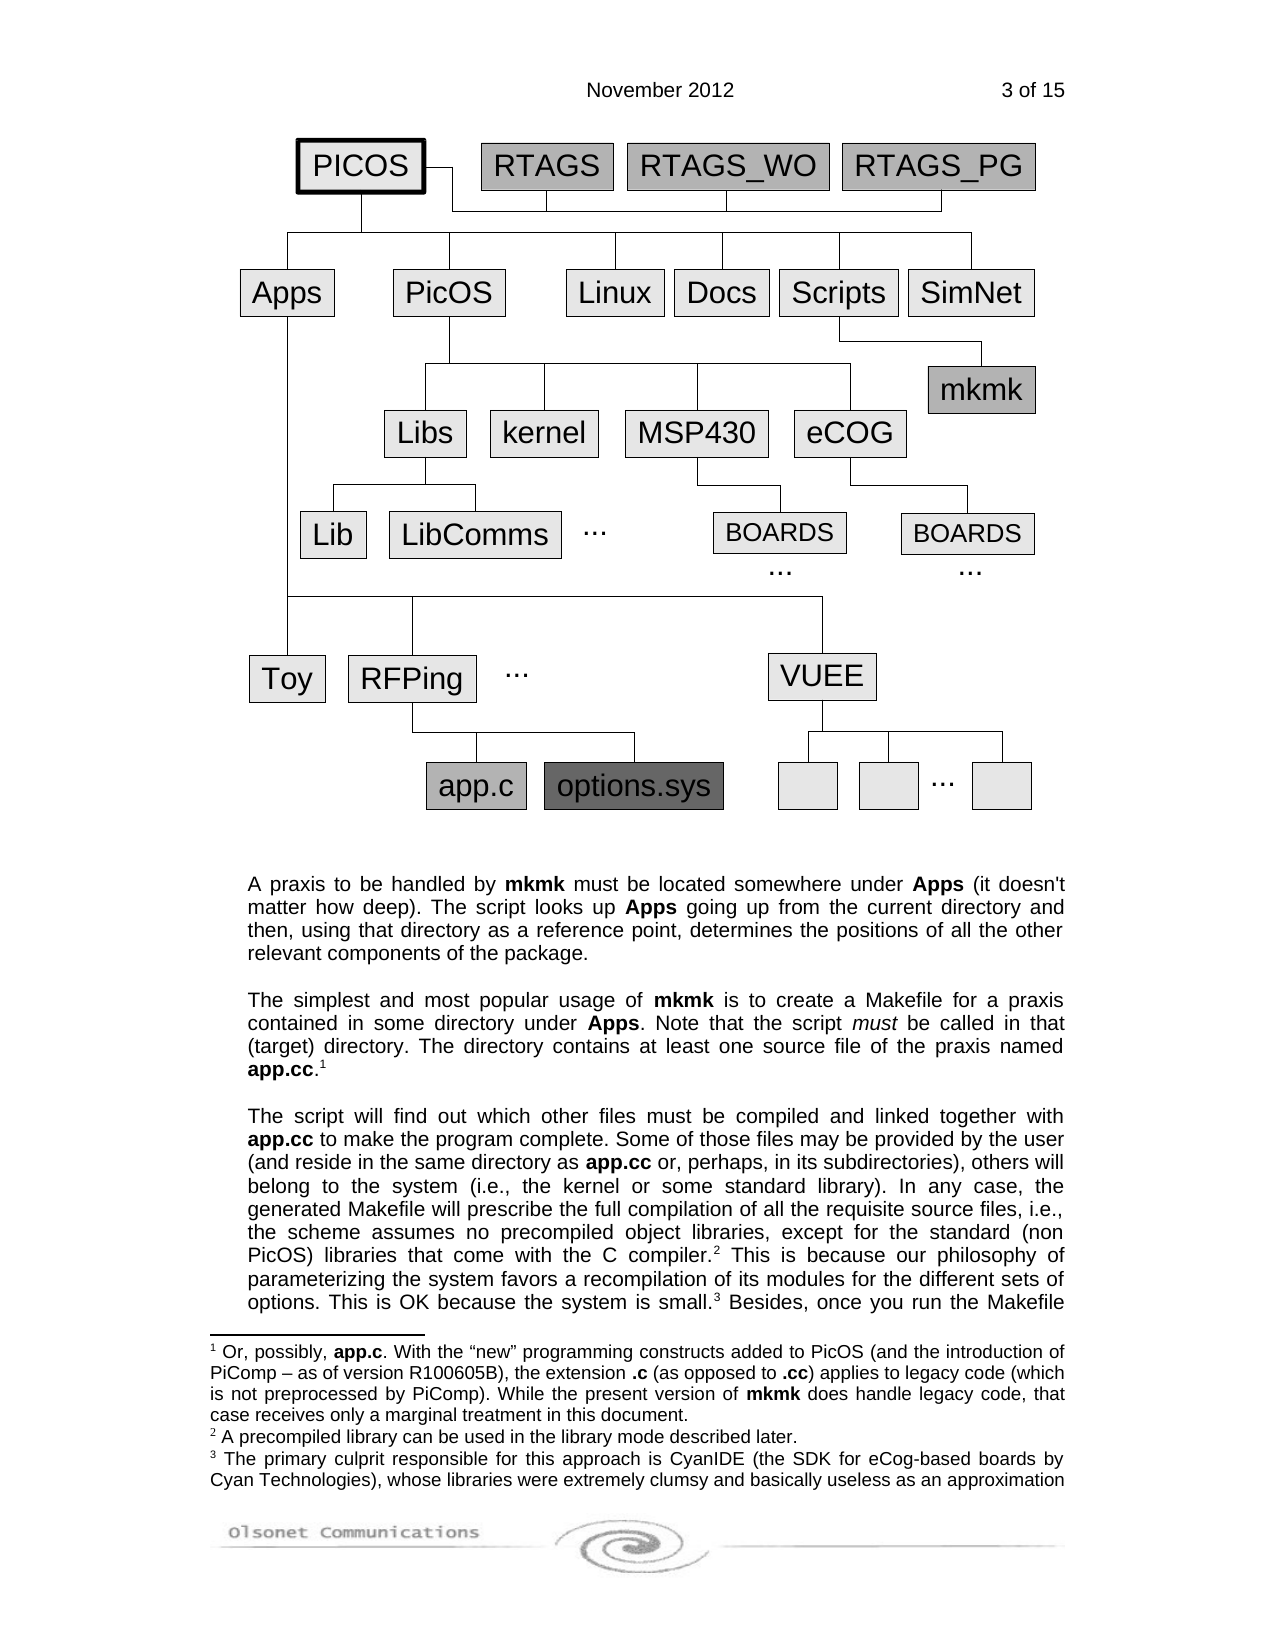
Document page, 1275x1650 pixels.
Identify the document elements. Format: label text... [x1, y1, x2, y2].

text A praxis to be handled by mkmk must be located somewhere under Apps (it doesn't matter how deep). The script looks up Apps going up from the current directory and then, using that directory as a reference point, determines the positions of all the other relevant components of the package. [247, 872, 1065, 965]
text The simplest and most popular usage of mkmk is to create a Makefile for a praxis contained in some directory under Apps. Note that the script must be called in that (target) directory. The directory contains at least one source file of the praxis named app.cc. [247, 988, 1065, 1081]
picture [210, 1504, 1065, 1596]
text The primary culprit responsible for this approach is CyanIDE (the SDK for eCog-based boards by Cyan Technologies), whose libraries were extremely clumsy and basically useless as an approximation [210, 1448, 1065, 1490]
text The script will find out which other files must be compiled and linked together with app.cc to make the program complete. Some of those files may be provided by the user (and reside in the same directory as app.cc or, perhaps, in its subdirectories), others will belong to the system (i.e., the kernel or some standard library). In any case, the generated Makefile will prescribe the full compilation of all the requisite source files, i.e., the scheme assumes no precompiled object libraries, except for the standard (non PicOS) libraries that come with the C compiler. This is because our philosophy of parameterizing the system favors a recompilation of its modules for the different sets of options. This is OK because the system is small. Besides, once you run the Makefile [247, 1104, 1065, 1313]
text Or, possibly, app.c. With the “new” programming constructs added to PicOS (and the introduction of PiComp – as of version R100605B), the extension .c (as opposed to .cc) applies to legacy code (which is not preprocessed by PiComp). While the present version of mkmk does handle legacy code, that case receives only a marginal treatment in this document. [210, 1341, 1065, 1425]
text A precompiled library can be used in the library mode described later. [210, 1425, 1065, 1448]
